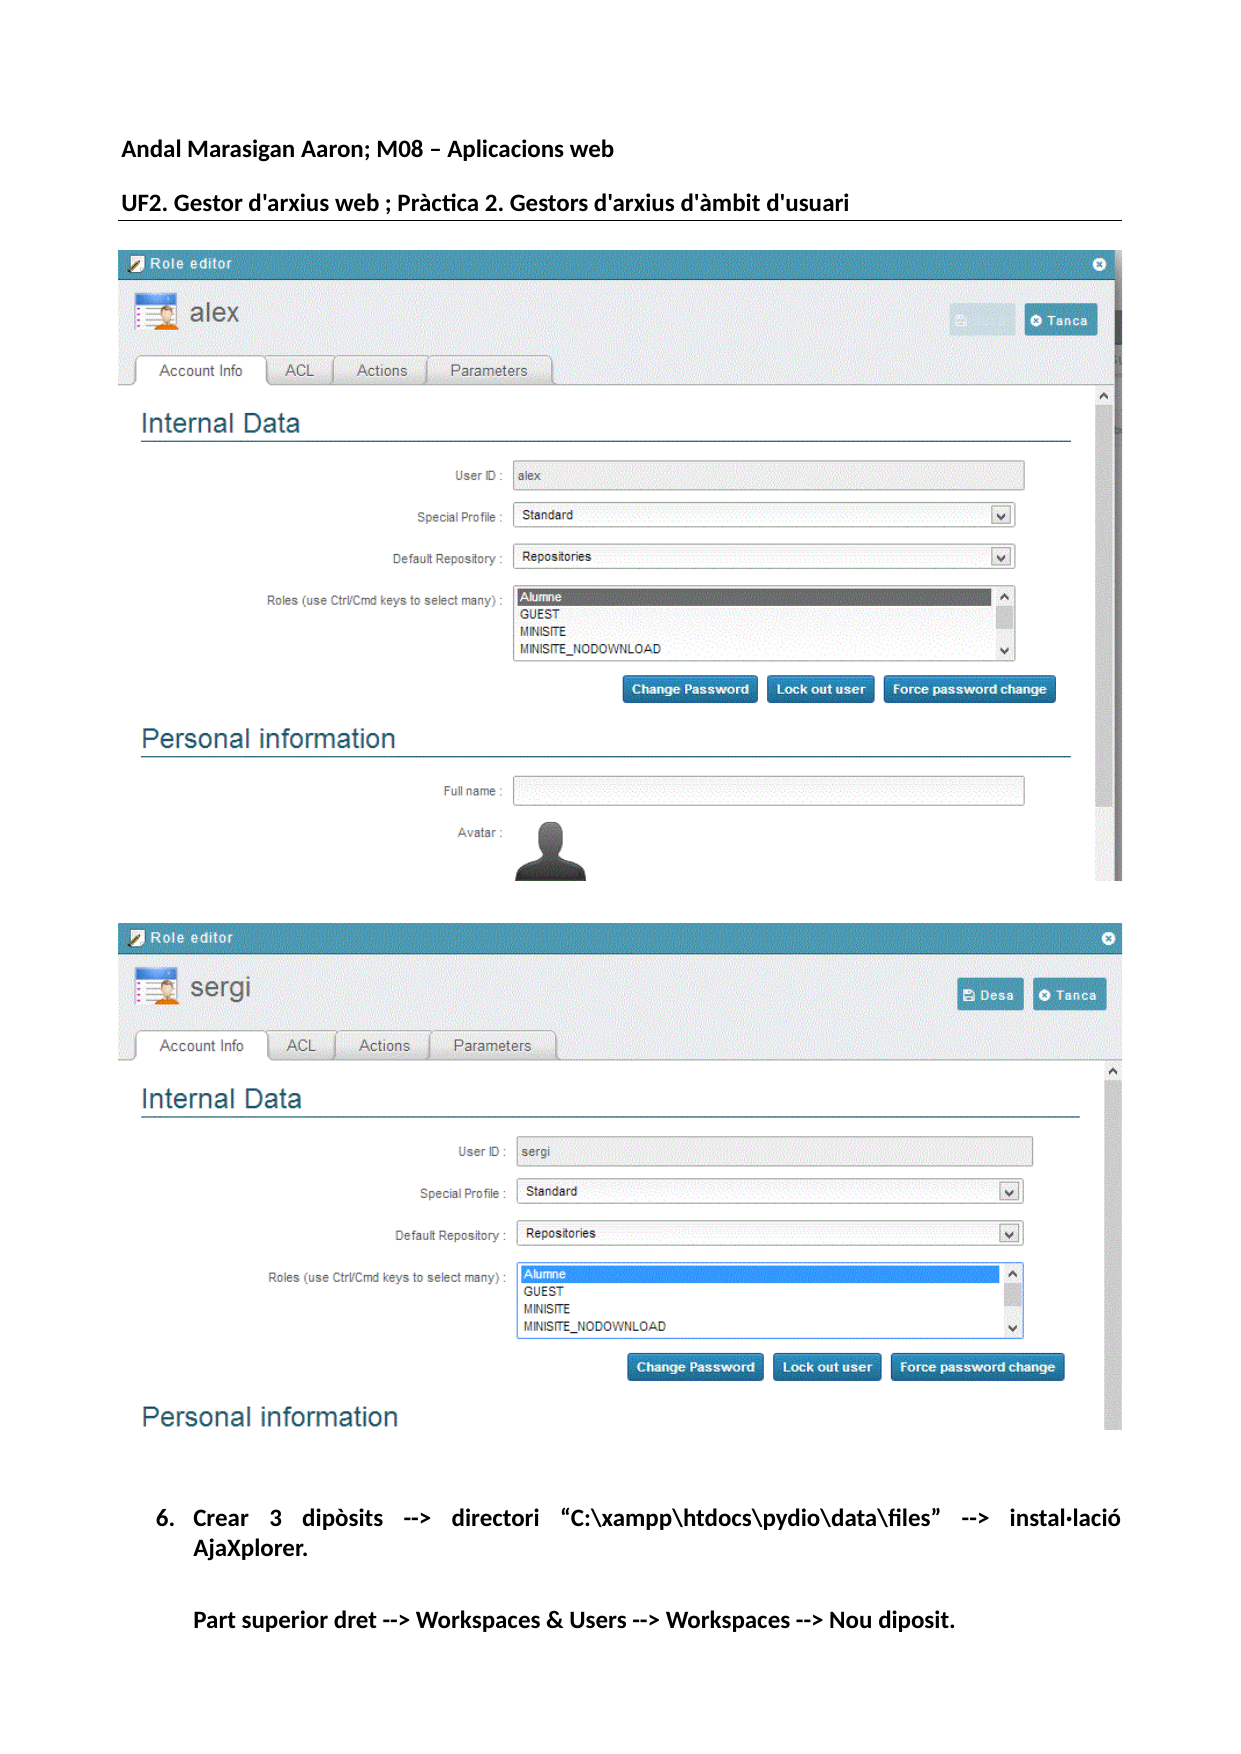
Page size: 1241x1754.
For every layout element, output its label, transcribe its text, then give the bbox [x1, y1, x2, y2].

picture [118, 923, 1123, 1430]
picture [118, 250, 1123, 881]
list Part superior dret --> Workspaces & Users --> Workspaces --> Nou diposit. [156, 1604, 1122, 1634]
list Crear 3 dipòsits --> directori “C:\xampp\htdocs\pydio\data\files” --> instal·lació AjaXplorer. [156, 1502, 1122, 1563]
